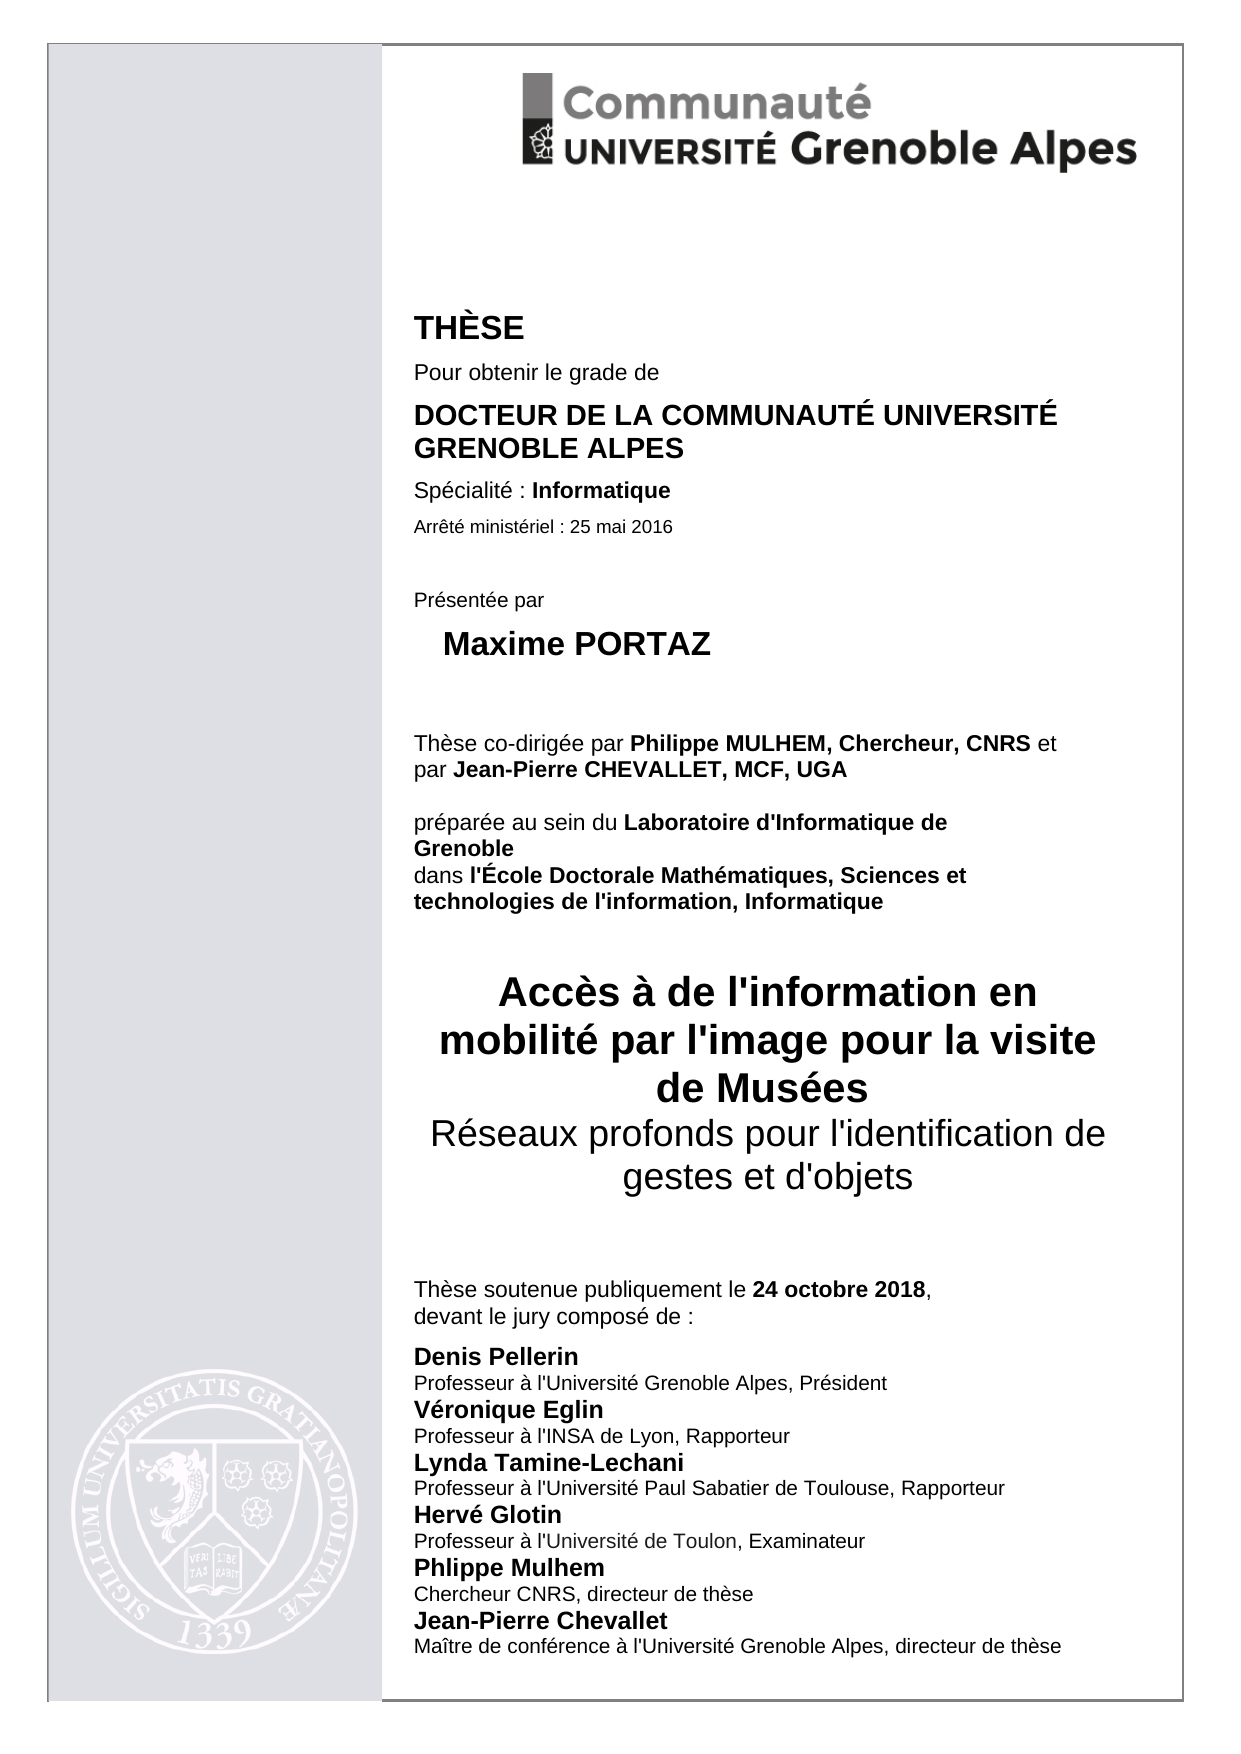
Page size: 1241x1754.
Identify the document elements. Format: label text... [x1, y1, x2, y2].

text Maxime PORTAZ [383, 624, 1093, 663]
text Réseaux profonds pour l'identification de gestes et d'objets [413, 1111, 1122, 1197]
subtitle Jean-Pierre Chevallet [413, 1606, 1093, 1634]
text préparée au sein du Laboratoire d'Informatique de [413, 809, 1093, 835]
subtitle Phlippe Mulhem [413, 1553, 1093, 1582]
text Accès à de l'information en mobilité par l'image pour la visite de Musées [413, 967, 1122, 1111]
subtitle Professeur à l'INSA de Lyon, Rapporteur [413, 1423, 1093, 1447]
subtitle Chercheur CNRS, directeur de thèse [413, 1582, 1093, 1606]
subtitle Professeur à l'Université Paul Sabatier de Toulouse, Rapporteur [413, 1476, 1093, 1500]
subtitle Véronique Eglin [413, 1395, 1093, 1423]
text Spécialité : Informatique [413, 477, 1093, 503]
text Thèse co-dirigée par Philippe MULHEM, Chercheur, CNRS et par Jean-Pierre CHEVALLET, MCF, UGA [413, 730, 1093, 783]
text Arrêté ministériel : 25 mai 2016 [413, 516, 1093, 538]
subtitle Professeur à l'Université Grenoble Alpes, Président [413, 1371, 1093, 1395]
subtitle devant le jury composé de : [413, 1303, 1093, 1329]
text technologies de l'information, Informatique [413, 888, 1093, 914]
text Grenoble [413, 835, 1093, 862]
subtitle Denis Pellerin [413, 1342, 1093, 1371]
subtitle Hervé Glotin [413, 1500, 1093, 1529]
text dans l'École Doctorale Mathématiques, Sciences et [413, 862, 1093, 888]
subtitle Professeur à l'Université de Toulon, Examinateur [413, 1529, 1093, 1553]
picture [48, 44, 383, 1701]
text Thèse soutenue publiquement le 24 octobre 2018, [413, 1276, 1093, 1303]
text Pour obtenir le grade de [413, 359, 1093, 385]
subtitle Lynda Tamine-Lechani [413, 1447, 1093, 1476]
subtitle Maître de conférence à l'Université Grenoble Alpes, directeur de thèse [413, 1634, 1093, 1658]
text THÈSE [413, 308, 1093, 346]
picture [522, 73, 1137, 173]
text Présentée par [413, 588, 1093, 612]
text DOCTEUR DE LA COMMUNAUTÉ UNIVERSITÉ GRENOBLE ALPES [413, 398, 1137, 465]
